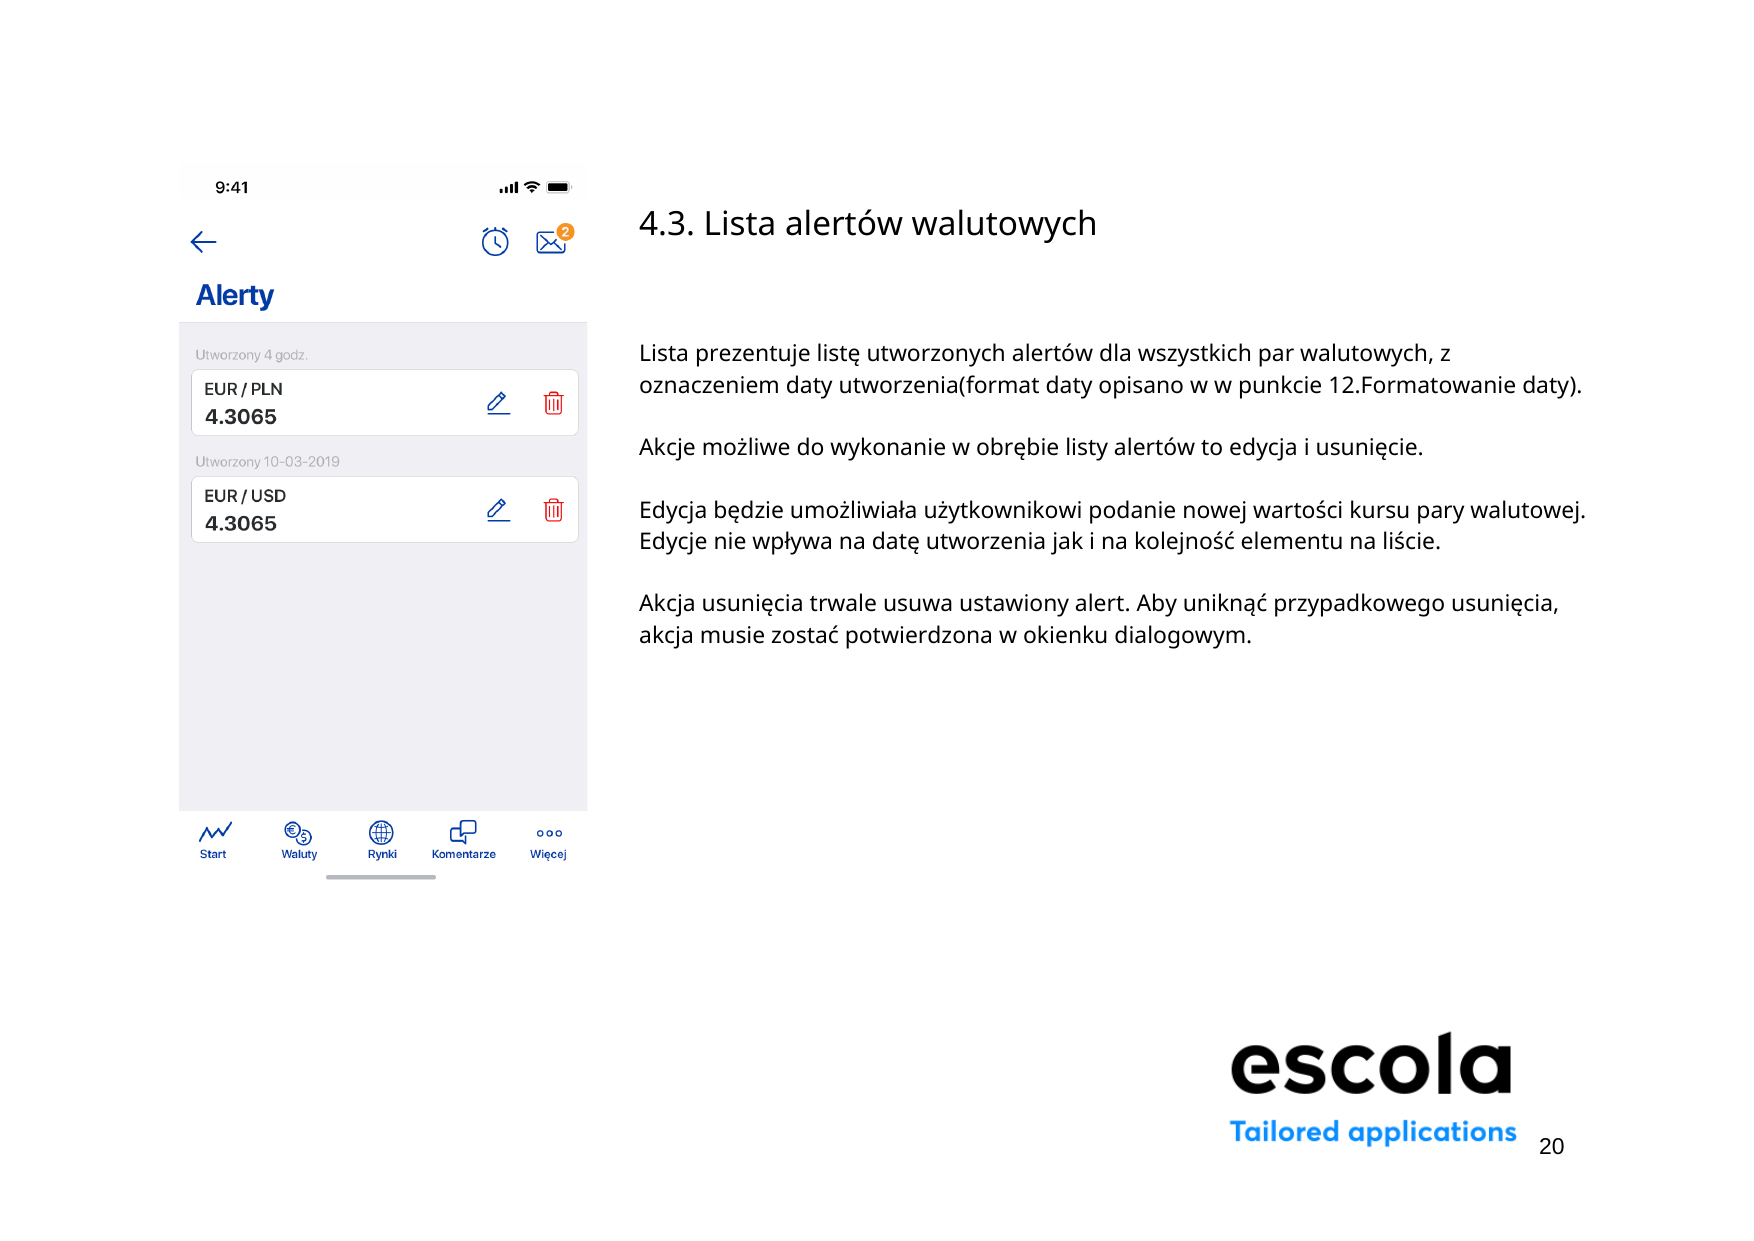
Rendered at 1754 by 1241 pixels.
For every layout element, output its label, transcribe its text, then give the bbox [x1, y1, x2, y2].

picture [179, 162, 588, 889]
table_cell 4.3. Lista alertów walutowych Lista prezentuje listę utworzonych alertów dla wszystkich par walutowych, z oznaczeniem daty utworzenia(format daty opisano w w punkcie 12.Formatowanie daty). Akcje możliwe do wykonanie w obrębie listy alertów to edycja i usunięcie. Edycja będzie umożliwiała użytkownikowi podanie nowej wartości kursu pary walutowej. Edycje nie wpływa na datę utworzenia jak i na kolejność elementu na liście. Akcja usunięcia trwale usuwa ustawiony alert. Aby uniknąć przypadkowego usunięcia, akcja musie zostać potwierdzona w okienku dialogowym. [630, 152, 1596, 1011]
picture [1208, 1019, 1531, 1157]
table_cell [139, 152, 628, 1011]
